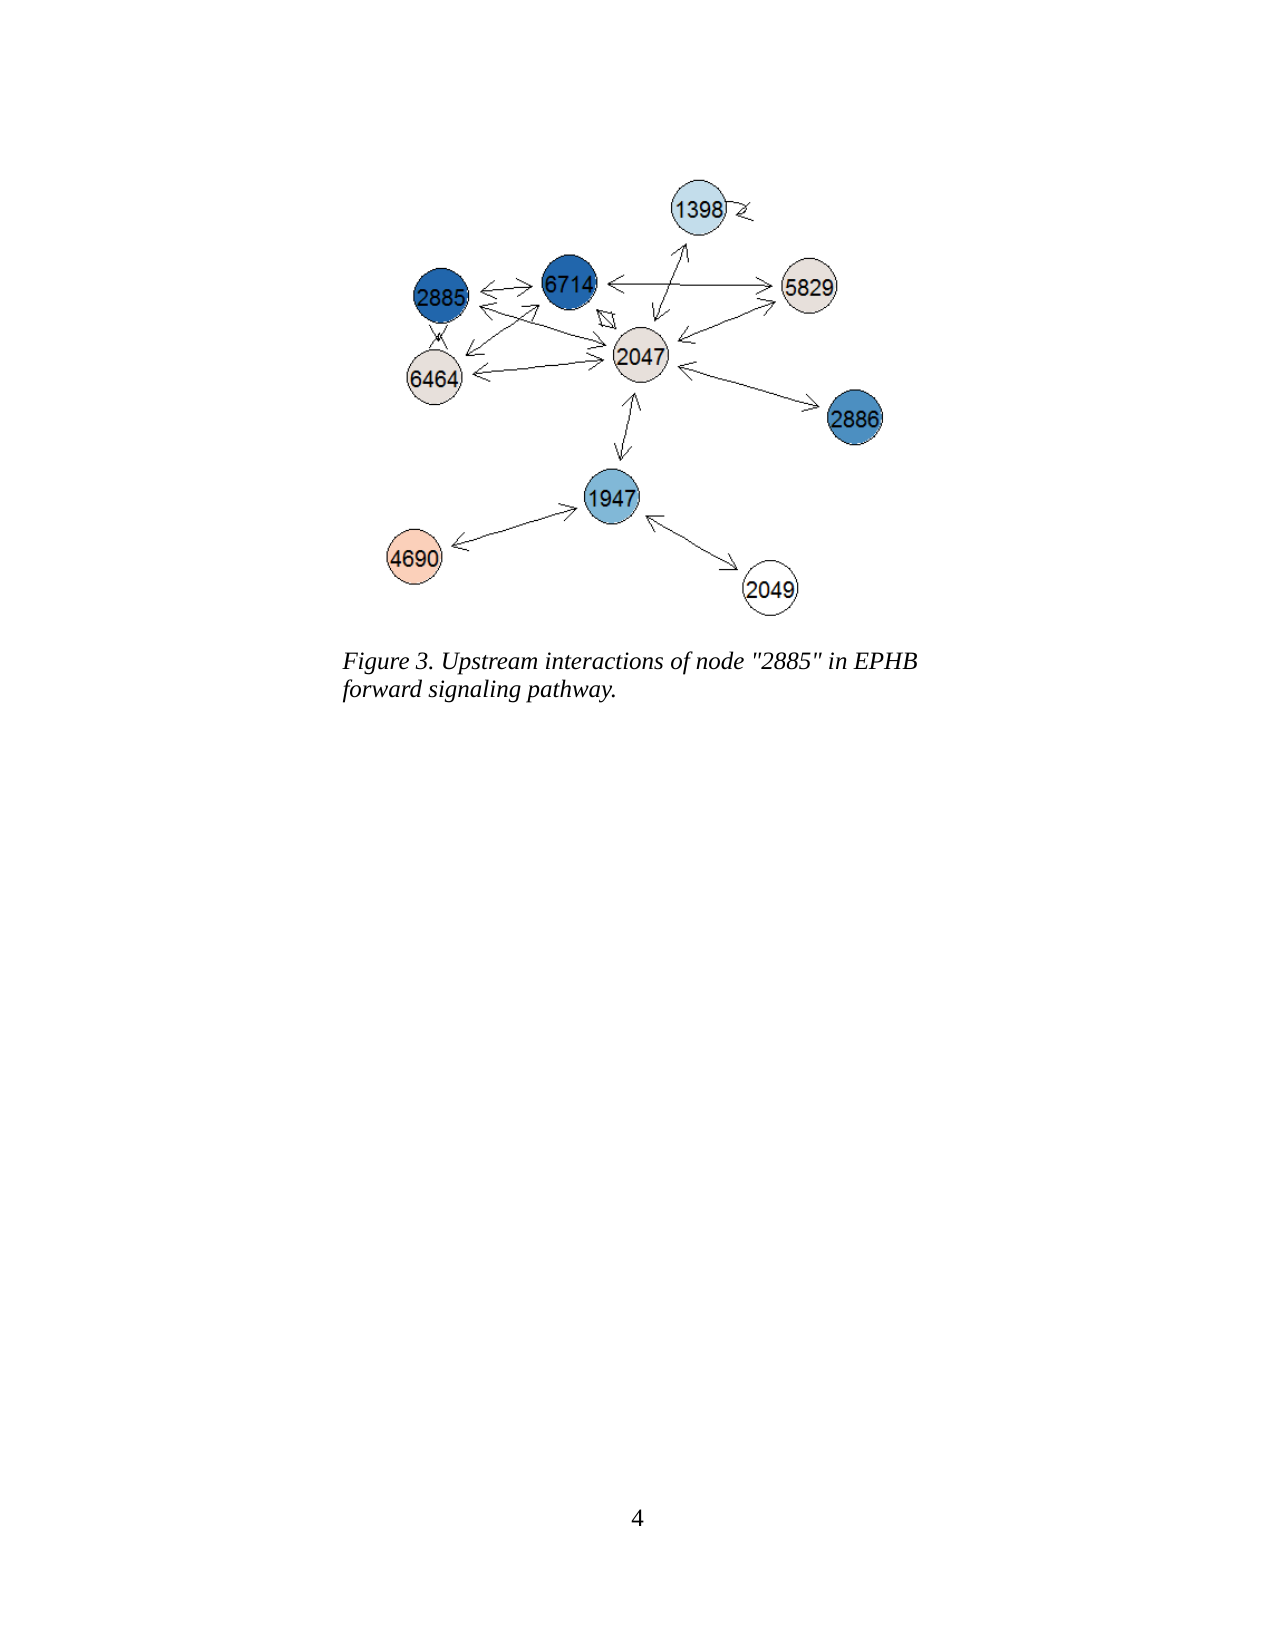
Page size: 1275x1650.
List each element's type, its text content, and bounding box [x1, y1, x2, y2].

picture [342, 152, 931, 646]
text Figure 3. Upstream interactions of node "2885" in EPHB forward signaling pathway. [342, 646, 930, 703]
